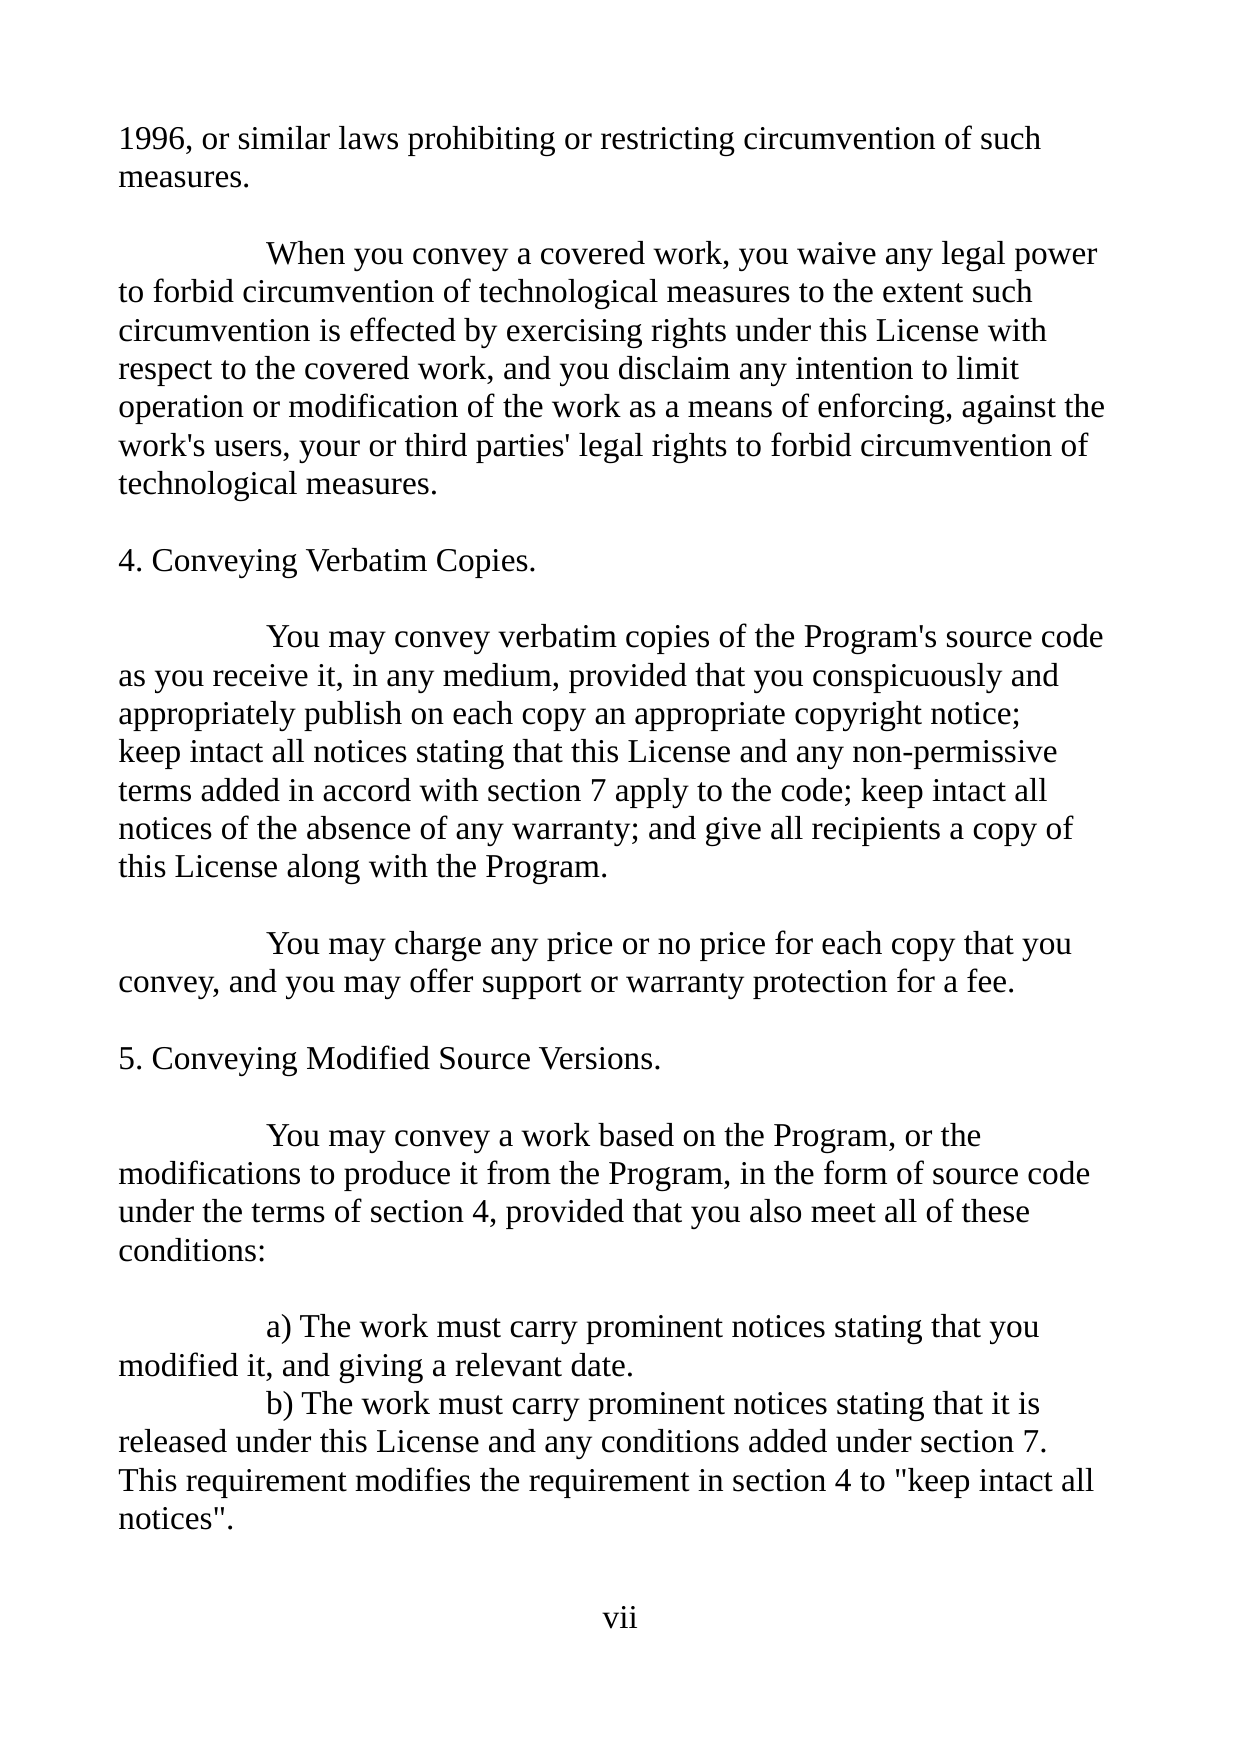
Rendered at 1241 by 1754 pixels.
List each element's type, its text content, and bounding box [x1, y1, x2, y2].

text appropriately publish on each copy an appropriate copyright notice; [118, 693, 1122, 731]
text measures. [118, 156, 1122, 195]
text keep intact all notices stating that this License and any non-permissive terms added in accord with section 7 apply to the code; keep intact all notices of the absence of any warranty; and give all recipients a copy of this License along with the Program. [118, 731, 1122, 885]
text When you convey a covered work, you waive any legal power to forbid circumvention of technological measures to the extent such circumvention is effected by exercising rights under this License with respect to the covered work, and you disclaim any intention to limit operation or modification of the work as a means of enforcing, against the work's users, your or third parties' legal rights to forbid circumvention of [118, 233, 1122, 463]
text technological measures. [118, 463, 1122, 501]
text You may charge any price or no price for each copy that you convey, and you may offer support or warranty protection for a fee. [118, 923, 1122, 1000]
text 5. Conveying Modified Source Versions. [118, 1038, 1122, 1076]
text You may convey a work based on the Program, or the modifications to produce it from the Program, in the form of source code under the terms of section 4, provided that you also meet all of these conditions: [118, 1115, 1122, 1268]
text You may convey verbatim copies of the Program's source code as you receive it, in any medium, provided that you conspicuously and [118, 616, 1122, 693]
text a) The work must carry prominent notices stating that you modified it, and giving a relevant date. [118, 1306, 1122, 1383]
text b) The work must carry prominent notices stating that it is released under this License and any conditions added under section 7. This requirement modifies the requirement in section 4 to "keep intact all notices". [118, 1383, 1122, 1536]
text 4. Conveying Verbatim Copies. [118, 540, 1122, 578]
text 1996, or similar laws prohibiting or restricting circumvention of such [118, 118, 1122, 156]
